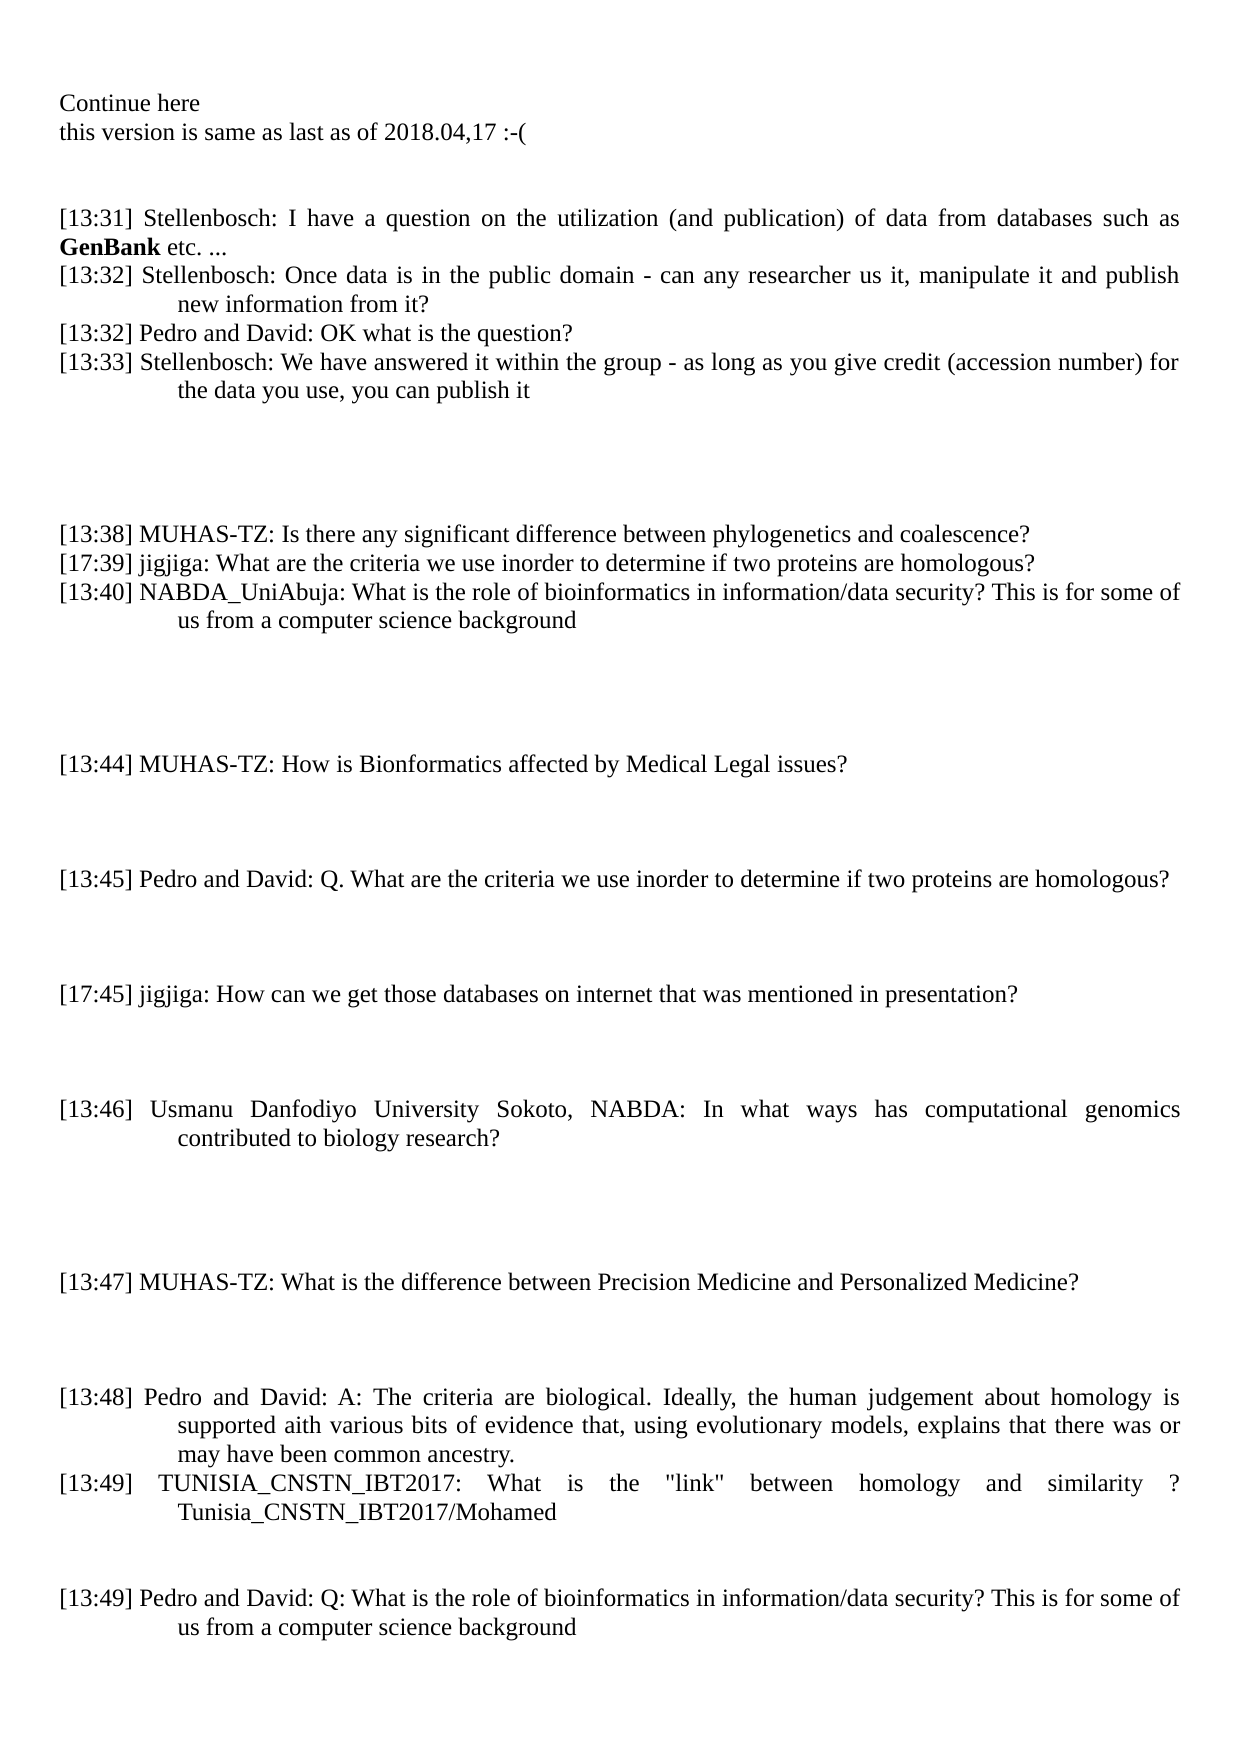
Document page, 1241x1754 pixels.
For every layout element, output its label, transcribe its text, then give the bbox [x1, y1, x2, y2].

text [13:48] Pedro and David: A: The criteria are biological. Ideally, the human judgement about homology is supported aith various bits of evidence that, using evolutionary models, explains that there was or may have been common ancestry. [59, 1382, 1181, 1468]
text [13:44] MUHAS-TZ: How is Bionformatics affected by Medical Legal issues? [59, 749, 1181, 778]
text Continue here [59, 88, 1181, 117]
text [13:38] MUHAS-TZ: Is there any significant difference between phylogenetics and coalescence? [59, 519, 1181, 548]
text [13:40] NABDA_UniAbuja: What is the role of bioinformatics in information/data security? This is for some of us from a computer science background [59, 577, 1181, 634]
text [13:33] Stellenbosch: We have answered it within the group - as long as you give credit (accession number) for the data you use, you can publish it [59, 347, 1181, 404]
text [17:39] jigjiga: What are the criteria we use inorder to determine if two proteins are homologous? [59, 548, 1181, 577]
text [13:32] Pedro and David: OK what is the question? [59, 318, 1181, 347]
text [17:45] jigjiga: How can we get those databases on internet that was mentioned in presentation? [59, 979, 1181, 1008]
text [13:49] TUNISIA_CNSTN_IBT2017: What is the "link" between homology and similarity ? Tunisia_CNSTN_IBT2017/Mohamed [59, 1468, 1181, 1525]
text [13:32] Stellenbosch: Once data is in the public domain - can any researcher us it, manipulate it and publish new information from it? [59, 260, 1181, 318]
text [13:46] Usmanu Danfodiyo University Sokoto, NABDA: In what ways has computational genomics contributed to biology research? [59, 1094, 1181, 1152]
text [13:31] Stellenbosch: I have a question on the utilization (and publication) of data from databases such as GenBank etc. ... [59, 203, 1181, 260]
text this version is same as last as of 2018.04,17 :-( [59, 117, 1181, 145]
text [13:47] MUHAS-TZ: What is the difference between Precision Medicine and Personalized Medicine? [59, 1267, 1181, 1295]
text [13:49] Pedro and David: Q: What is the role of bioinformatics in information/data security? This is for some of us from a computer science background [59, 1583, 1181, 1640]
text [13:45] Pedro and David: Q. What are the criteria we use inorder to determine if two proteins are homologous? [59, 864, 1181, 893]
